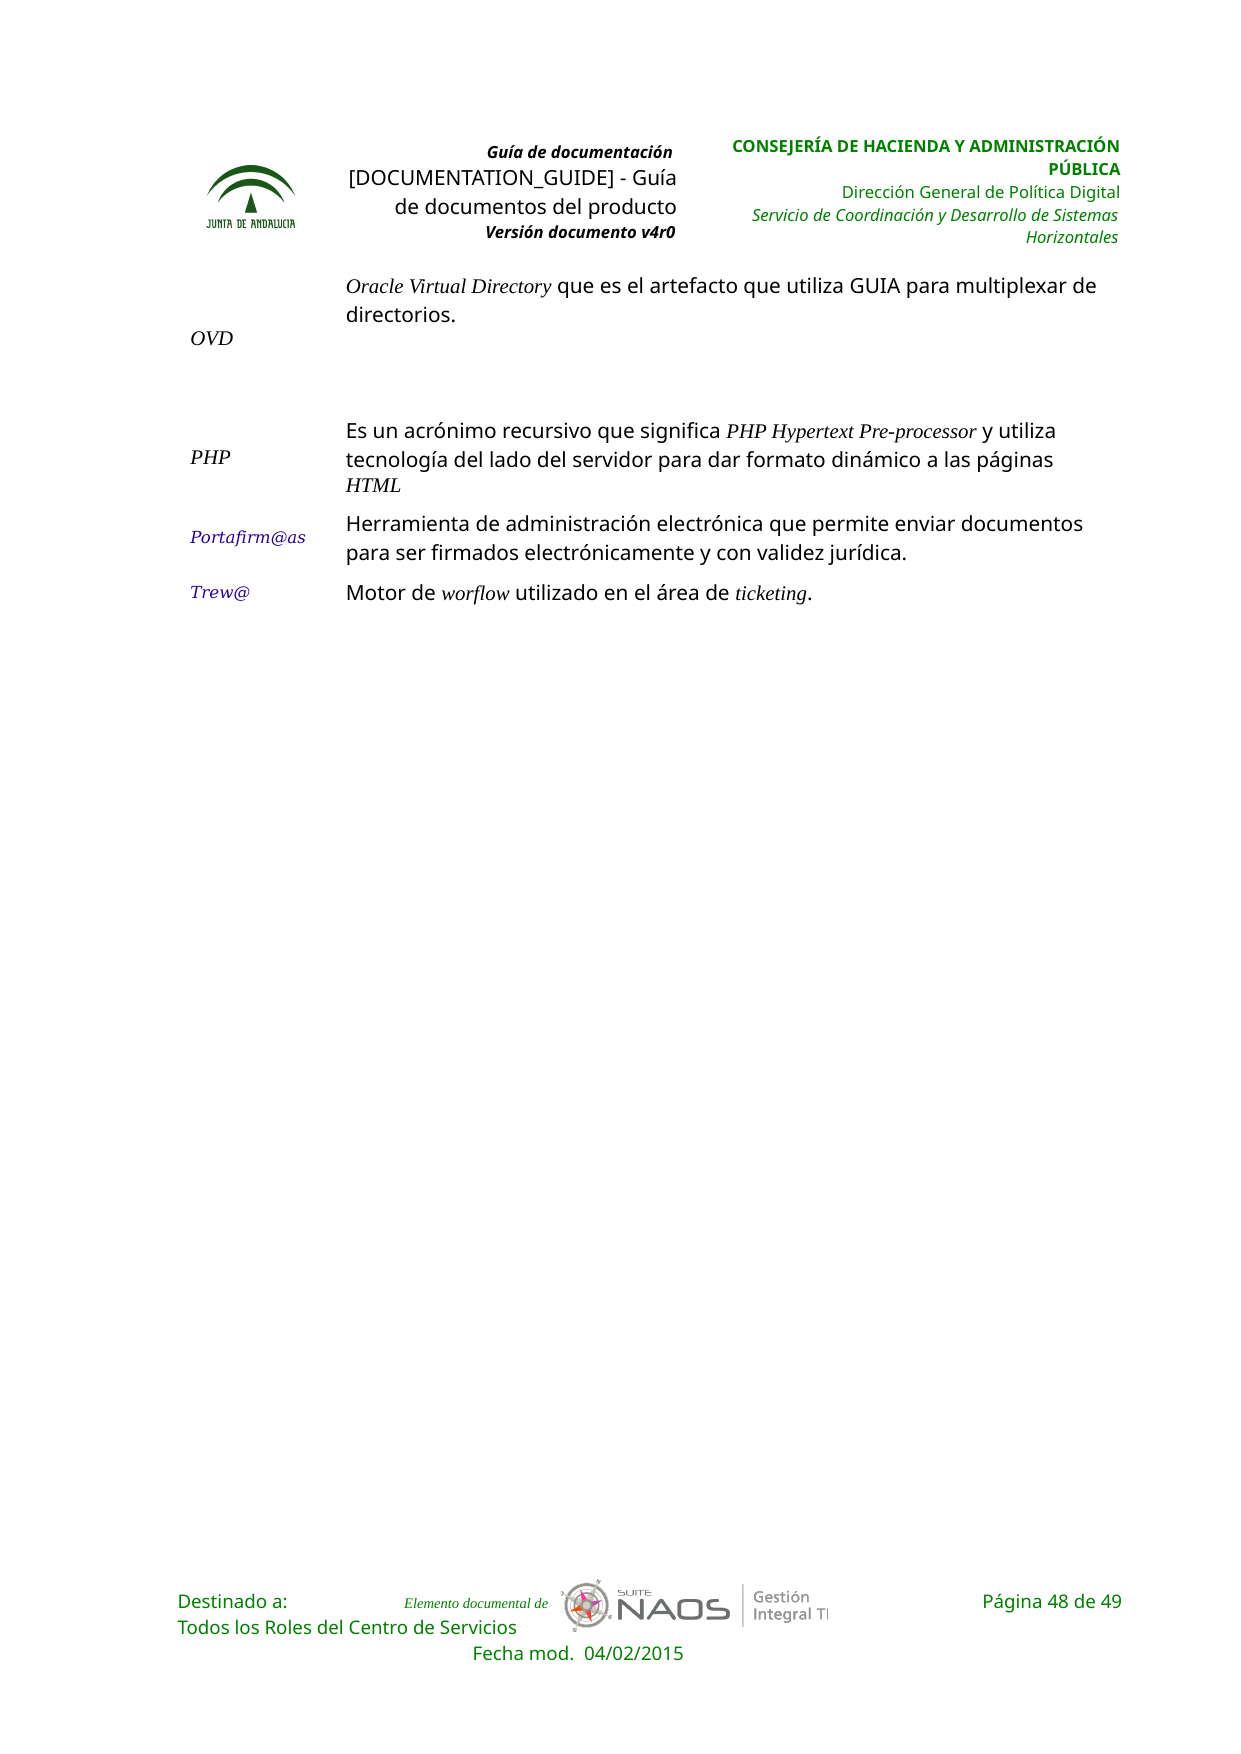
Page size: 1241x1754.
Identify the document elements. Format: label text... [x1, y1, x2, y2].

table_cell Motor de worflow utilizado en el área de ticketing. [334, 572, 1122, 612]
table_cell Oracle Virtual Directory que es el artefacto que utiliza GUIA para multiplexar de directorios. [334, 266, 1122, 411]
table_cell Herramienta de administración electrónica que permite enviar documentos para ser firmados electrónicamente y con validez jurídica. [334, 504, 1122, 572]
table_cell Portafirm@as [179, 504, 334, 572]
table_cell Es un acrónimo recursivo que significa PHP Hypertext Pre-processor y utiliza tecnología del lado del servidor para dar formato dinámico a las páginas HTML [334, 411, 1122, 503]
table_cell PHP [179, 411, 334, 503]
table_cell OVD [179, 266, 334, 411]
picture [560, 1579, 829, 1632]
picture [201, 165, 298, 232]
table_cell Trew@ [179, 572, 334, 612]
